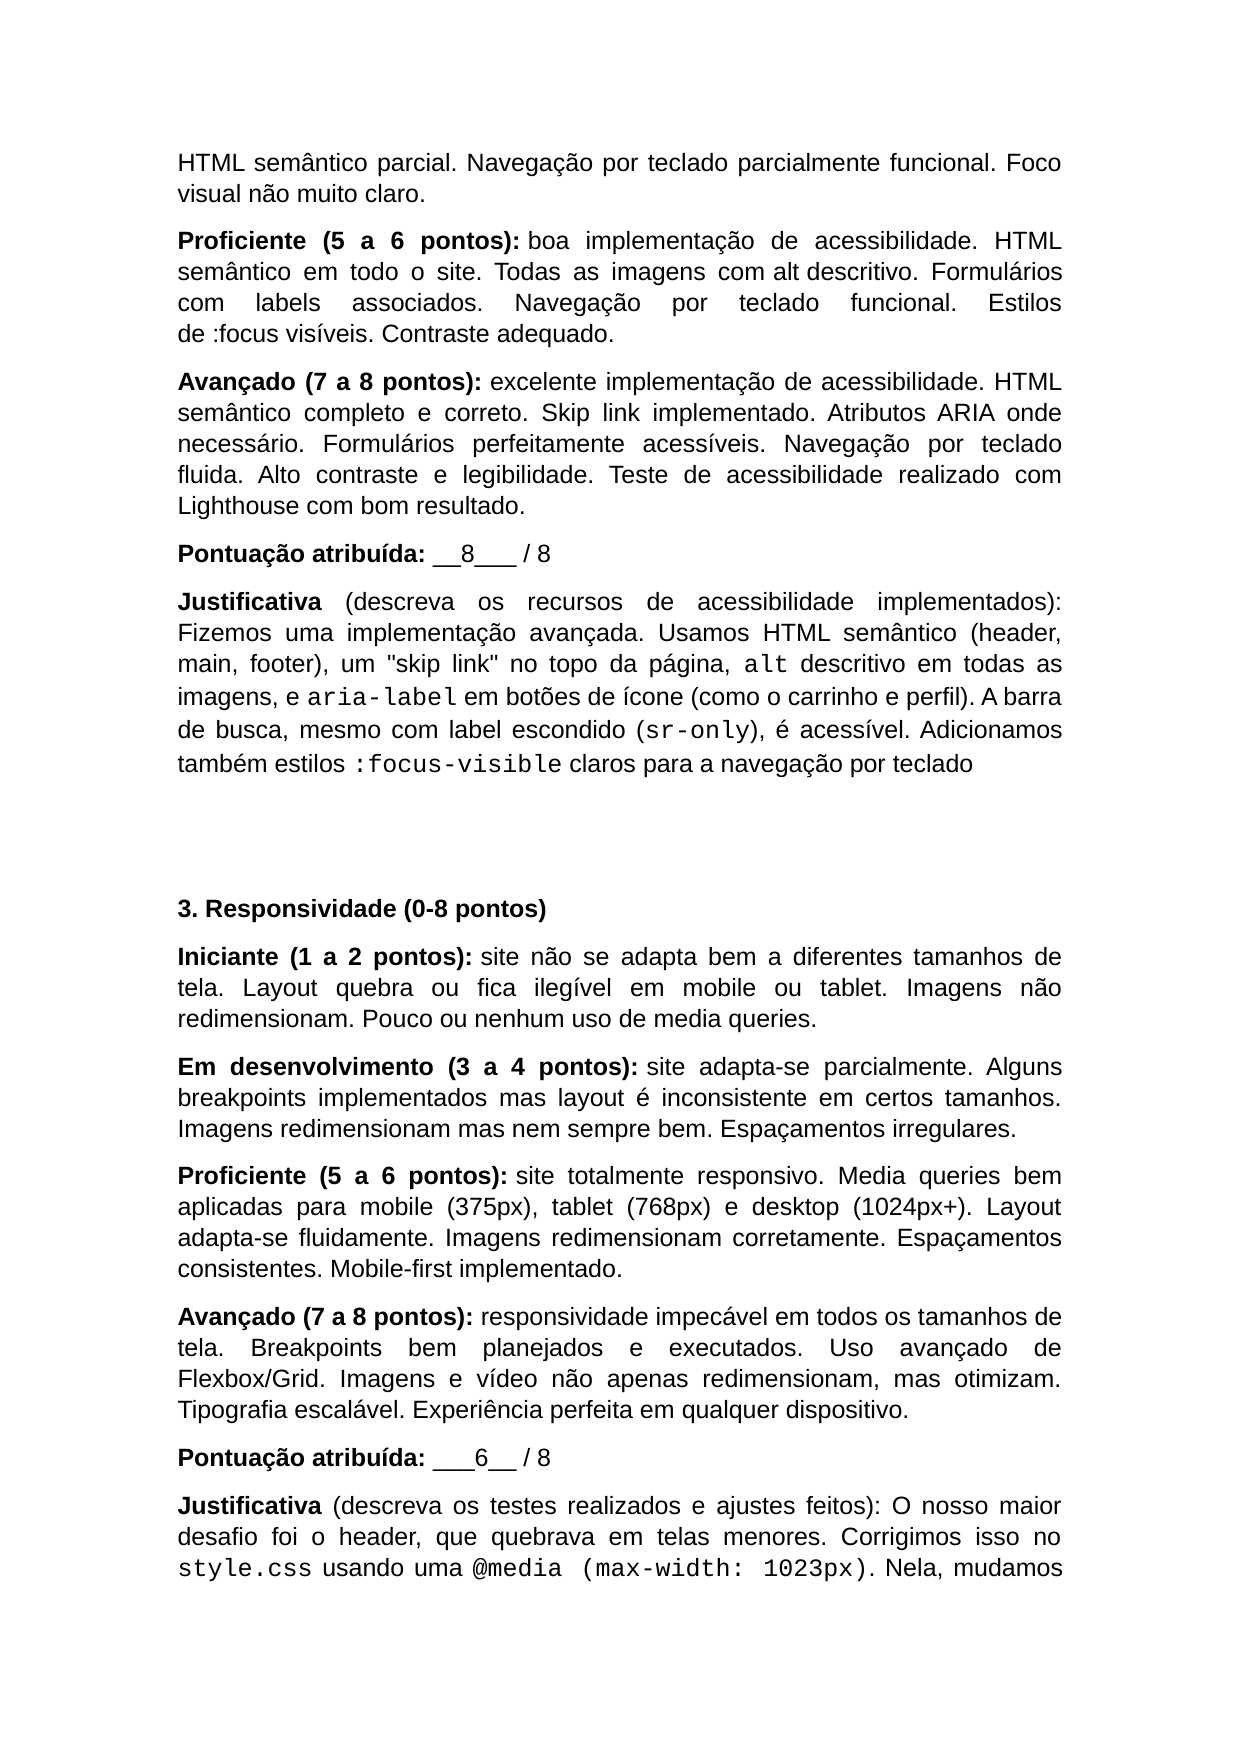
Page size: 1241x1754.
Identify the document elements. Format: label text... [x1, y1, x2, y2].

text Proficiente (5 a 6 pontos): boa implementação de acessibilidade. HTML semântico em todo o site. Todas as imagens com alt descritivo. Formulários com labels associados. Navegação por teclado funcional. Estilos de :focus visíveis. Contraste adequado. [177, 226, 1063, 348]
text Proficiente (5 a 6 pontos): site totalmente responsivo. Media queries bem aplicadas para mobile (375px), tablet (768px) e desktop (1024px+). Layout adapta-se fluidamente. Imagens redimensionam corretamente. Espaçamentos consistentes. Mobile-first implementado. [177, 1161, 1063, 1283]
text Avançado (7 a 8 pontos): excelente implementação de acessibilidade. HTML semântico completo e correto. Skip link implementado. Atributos ARIA onde necessário. Formulários perfeitamente acessíveis. Navegação por teclado fluida. Alto contraste e legibilidade. Teste de acessibilidade realizado com Lighthouse com bom resultado. [177, 367, 1063, 520]
text HTML semântico parcial. Navegação por teclado parcialmente funcional. Foco visual não muito claro. [177, 148, 1063, 207]
text Avançado (7 a 8 pontos): responsividade impecável em todos os tamanhos de tela. Breakpoints bem planejados e executados. Uso avançado de Flexbox/Grid. Imagens e vídeo não apenas redimensionam, mas otimizam. Tipografia escalável. Experiência perfeita em qualquer dispositivo. [177, 1302, 1063, 1424]
text Em desenvolvimento (3 a 4 pontos): site adapta-se parcialmente. Alguns breakpoints implementados mas layout é inconsistente em certos tamanhos. Imagens redimensionam mas nem sempre bem. Espaçamentos irregulares. [177, 1051, 1063, 1142]
text Pontuação atribuída: ___6__ / 8 [177, 1443, 1063, 1472]
text Pontuação atribuída: __8___ / 8 [177, 539, 1063, 568]
text Justificativa (descreva os recursos de acessibilidade implementados): Fizemos uma implementação avançada. Usamos HTML semântico (header, main, footer), um "skip link" no topo da página, alt descritivo em todas as imagens, e aria-label em botões de ícone (como o carrinho e perfil). A barra de busca, mesmo com label escondido (sr-only), é acessível. Adicionamos também estilos :focus-visible claros para a navegação por teclado [177, 587, 1063, 779]
text Justificativa (descreva os testes realizados e ajustes feitos): O nosso maior desafio foi o header, que quebrava em telas menores. Corrigimos isso no style.css usando uma @media (max-width: 1023px). Nela, mudamos [177, 1491, 1063, 1584]
text 3. Responsividade (0-8 pontos) [177, 894, 1063, 923]
text Iniciante (1 a 2 pontos): site não se adapta bem a diferentes tamanhos de tela. Layout quebra ou fica ilegível em mobile ou tablet. Imagens não redimensionam. Pouco ou nenhum uso de media queries. [177, 942, 1063, 1032]
